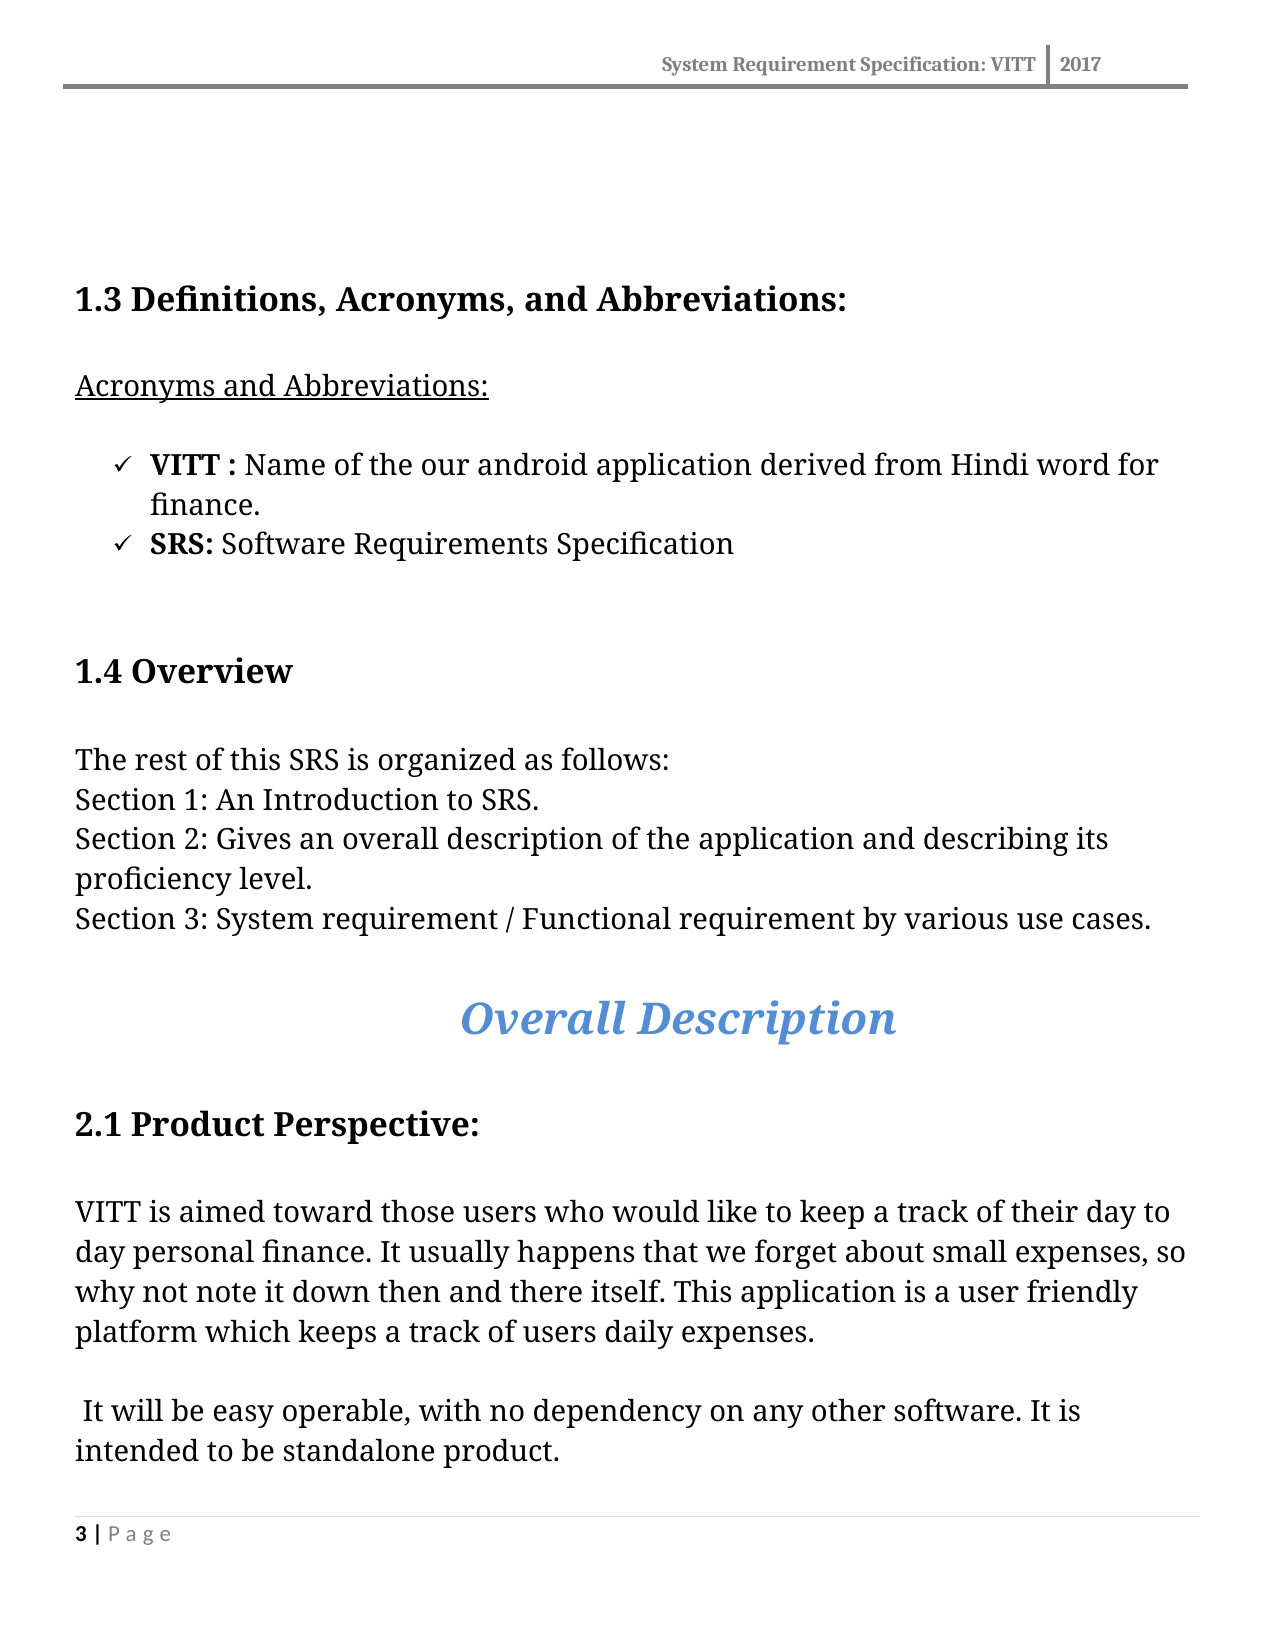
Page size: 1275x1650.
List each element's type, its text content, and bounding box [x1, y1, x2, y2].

text Acronyms and Abbreviations: [75, 365, 1200, 404]
text 1.4 Overview [75, 648, 1200, 694]
list SRS: Software Requirements Specification [112, 523, 1200, 563]
text Section 3: System requirement / Functional requirement by various use cases. [75, 898, 1200, 938]
text It will be easy operable, with no dependency on any other software. It is intended to be standalone product. [75, 1390, 1200, 1469]
text Section 1: An Introduction to SRS. [75, 779, 1200, 818]
text VITT is aimed toward those users who would like to keep a track of their day to day personal finance. It usually happens that we forget about small expenses, so why not note it down then and there itself. This application is a user friendly platform which keeps a track of users daily expenses. [75, 1192, 1200, 1351]
list VITT : Name of the our android application derived from Hindi word for finance. [112, 444, 1200, 523]
text 2.1 Product Perspective: [75, 1101, 1200, 1146]
text 1.3 Definitions, Acronyms, and Abbreviations: [75, 275, 1200, 321]
text Section 2: Gives an overall description of the application and describing its proficiency level. [75, 818, 1200, 898]
text The rest of this SRS is organized as follows: [75, 739, 1200, 779]
subtitle Overall Description [112, 988, 1200, 1047]
